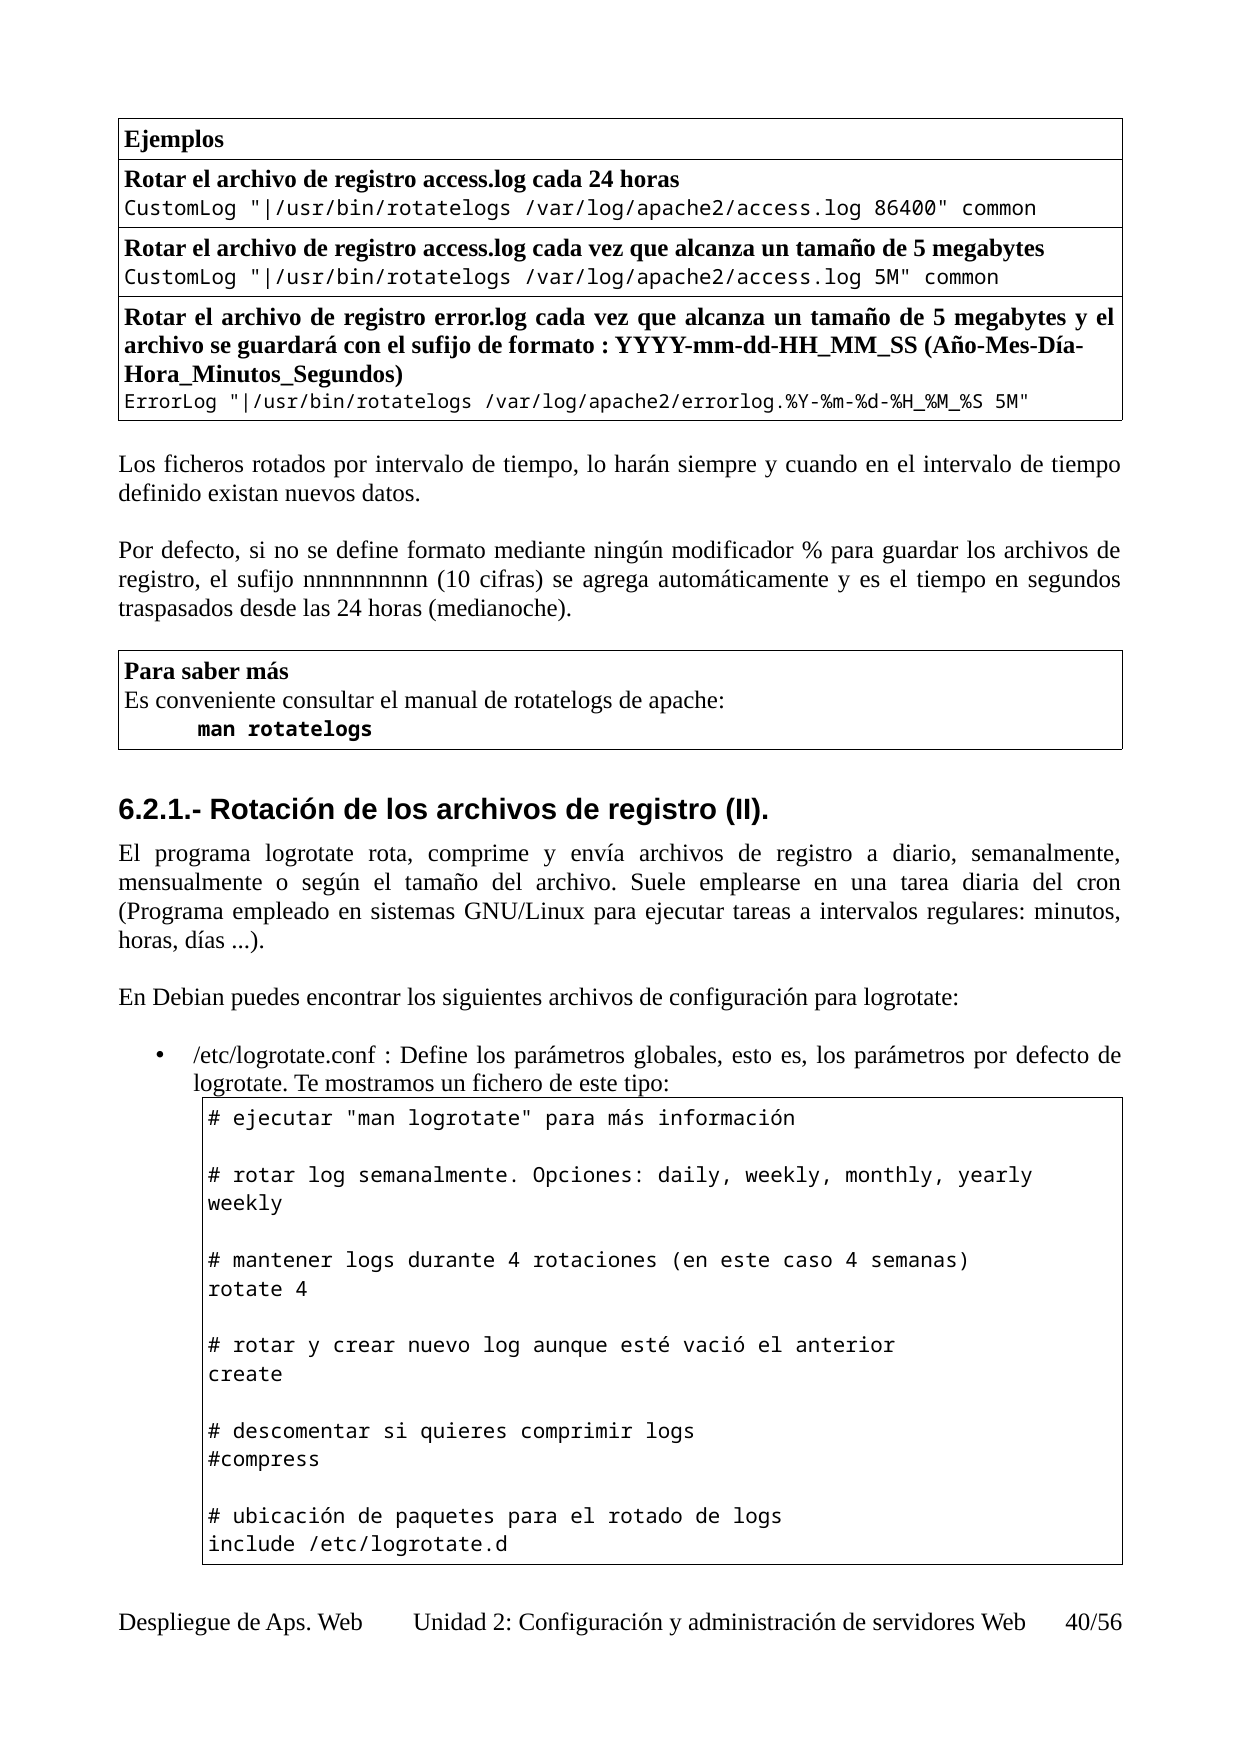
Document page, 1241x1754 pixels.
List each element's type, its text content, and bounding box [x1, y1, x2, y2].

subtitle 6.2.1.- Rotación de los archivos de registro (II). [118, 792, 1122, 826]
table_cell Rotar el archivo de registro access.log cada 24 horas CustomLog "|/usr/bin/rotatelogs /var/log/apache2/access.log 86400" common [119, 160, 1122, 227]
table_cell Ejemplos [119, 119, 1122, 158]
text Los ficheros rotados por intervalo de tiempo, lo harán siempre y cuando en el intervalo de tiempo definido existan nuevos datos. [118, 449, 1122, 506]
table_header Para saber más Es conveniente consultar el manual de rotatelogs de apache: man rotatelogs [119, 651, 1122, 749]
table_cell Rotar el archivo de registro error.log cada vez que alcanza un tamaño de 5 megabytes y el archivo se guardará con el sufijo de formato : YYYY-mm-dd-HH_MM_SS (Año-Mes-Día- Hora_Minutos_Segundos) ErrorLog "|/usr/bin/rotatelogs /var/log/apache2/errorlog.%Y-%m-%d-%H_%M_%S 5M" [119, 297, 1122, 420]
table_cell Rotar el archivo de registro access.log cada vez que alcanza un tamaño de 5 megabytes CustomLog "|/usr/bin/rotatelogs /var/log/apache2/access.log 5M" common [119, 228, 1122, 296]
text El programa logrotate rota, comprime y envía archivos de registro a diario, semanalmente, mensualmente o según el tamaño del archivo. Suele emplearse en una tarea diaria del cron (Programa empleado en sistemas GNU/Linux para ejecutar tareas a intervalos regulares: minutos, horas, días ...). [118, 838, 1122, 953]
text Por defecto, si no se define formato mediante ningún modificador % para guardar los archivos de registro, el sufijo nnnnnnnnnn (10 cifras) se agrega automáticamente y es el tiempo en segundos traspasados desde las 24 horas (medianoche). [118, 535, 1122, 621]
table_header # ejecutar "man logrotate" para más información # rotar log semanalmente. Opciones: daily, weekly, monthly, yearly weekly # mantener logs durante 4 rotaciones (en este caso 4 semanas) rotate 4 # rotar y crear nuevo log aunque esté vació el anterior create # descomentar si quieres comprimir logs #compress # ubicación de paquetes para el rotado de logs include /etc/logrotate.d [203, 1098, 1122, 1564]
text En Debian puedes encontrar los siguientes archivos de configuración para logrotate: [118, 982, 1122, 1011]
list /etc/logrotate.conf : Define los parámetros globales, esto es, los parámetros por defecto de logrotate. Te mostramos un fichero de este tipo: [156, 1040, 1122, 1097]
